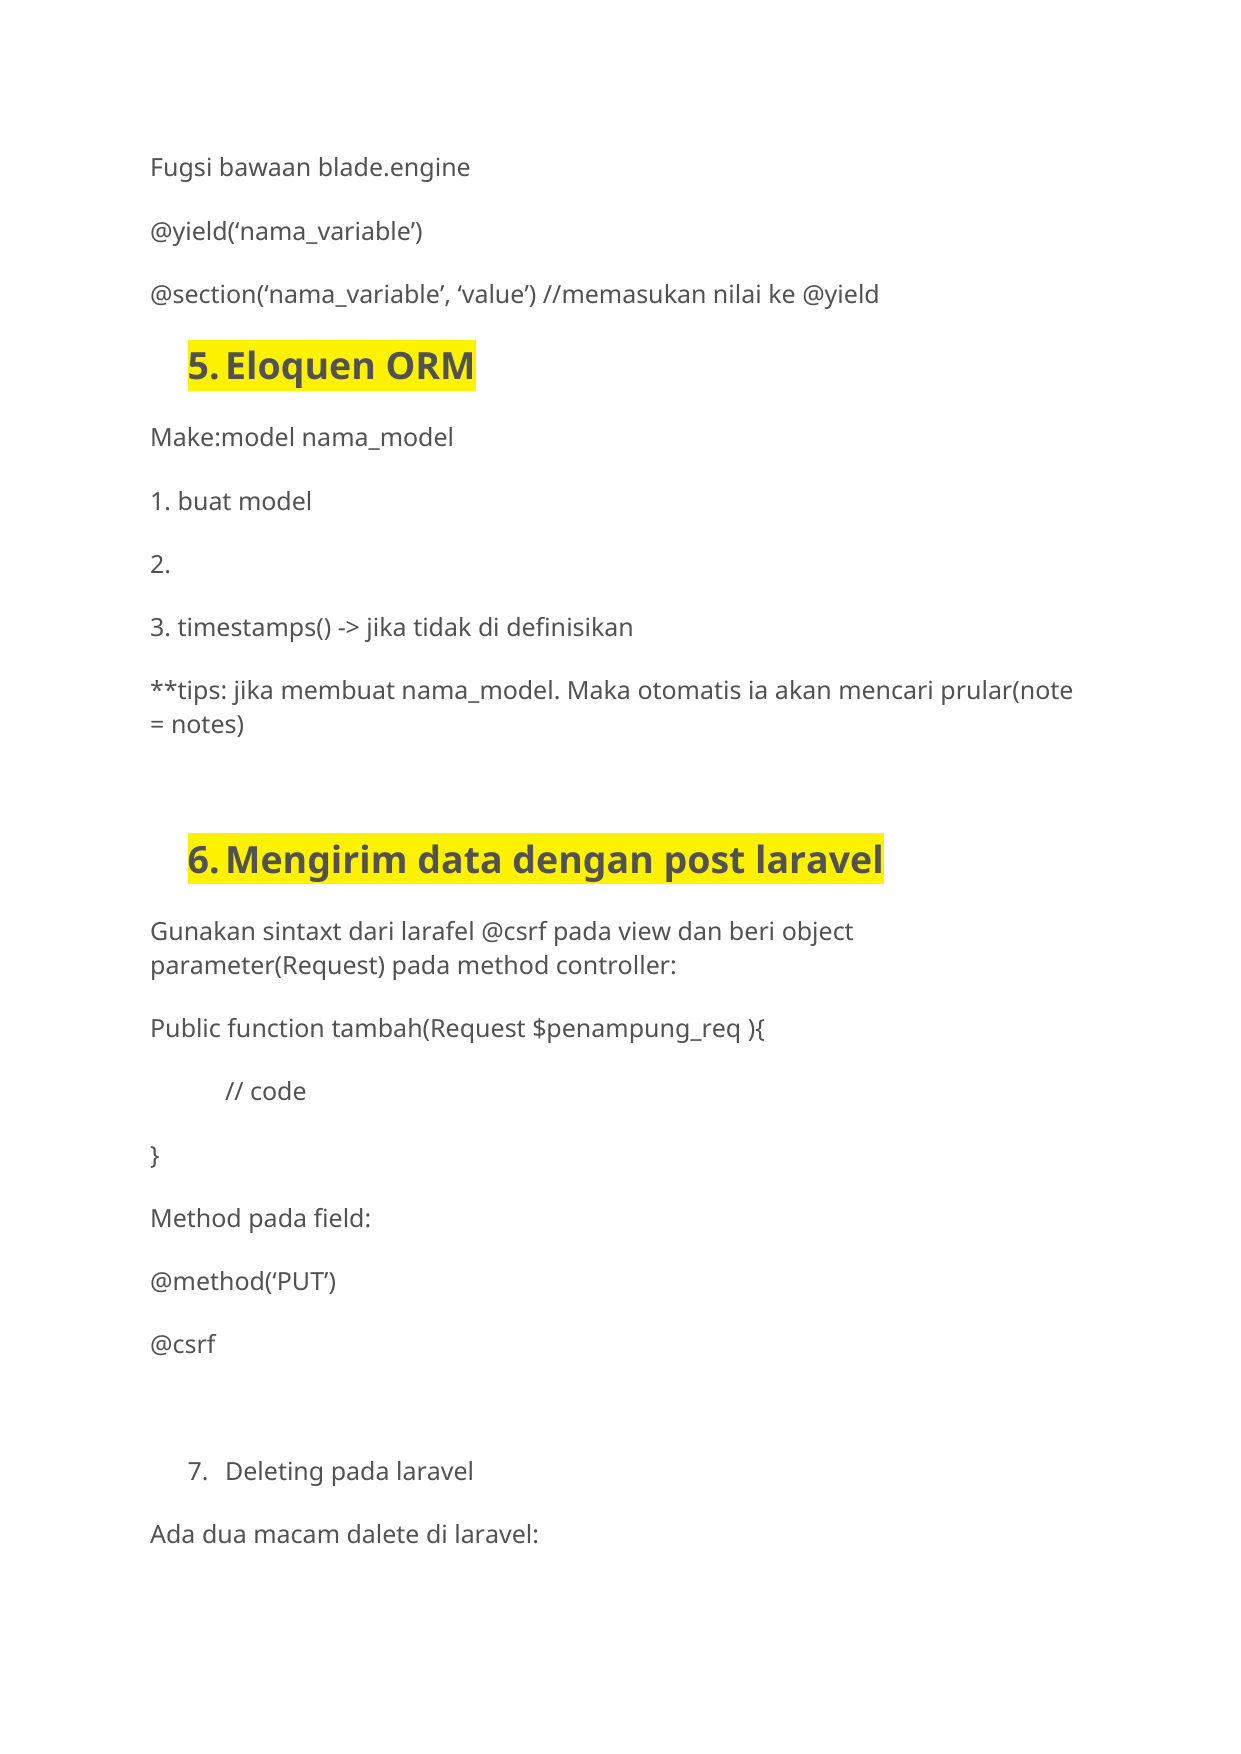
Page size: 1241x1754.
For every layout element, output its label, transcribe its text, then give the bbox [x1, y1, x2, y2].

text // code [150, 1074, 1090, 1108]
text } [150, 1137, 1090, 1171]
list Mengirim data dengan post laravel [187, 833, 1090, 884]
text 3. timestamps() -> jika tidak di definisikan [150, 609, 1090, 644]
text Make:model nama_model [150, 420, 1090, 454]
text Public function tambah(Request $penampung_req ){ [150, 1011, 1090, 1045]
text Gunakan sintaxt dari larafel @csrf pada view dan beri object parameter(Request) pada method controller: [150, 913, 1090, 982]
list Eloquen ORM [187, 340, 1090, 391]
text @section(‘nama_variable’, ‘value’) //memasukan nilai ke @yield [150, 276, 1090, 311]
text @method(‘PUT’) [150, 1264, 1090, 1298]
text 1. buat model [150, 483, 1090, 517]
text @csrf [150, 1327, 1090, 1361]
text Fugsi bawaan blade.engine [150, 150, 1090, 184]
text Ada dua macam dalete di laravel: [150, 1517, 1090, 1551]
text **tips: jika membuat nama_model. Maka otomatis ia akan mencari prular(note = notes) [150, 673, 1090, 741]
text Method pada field: [150, 1201, 1090, 1234]
text @yield(‘nama_variable’) [150, 213, 1090, 247]
list Deleting pada laravel [187, 1453, 1090, 1487]
text 2. [150, 546, 1090, 580]
